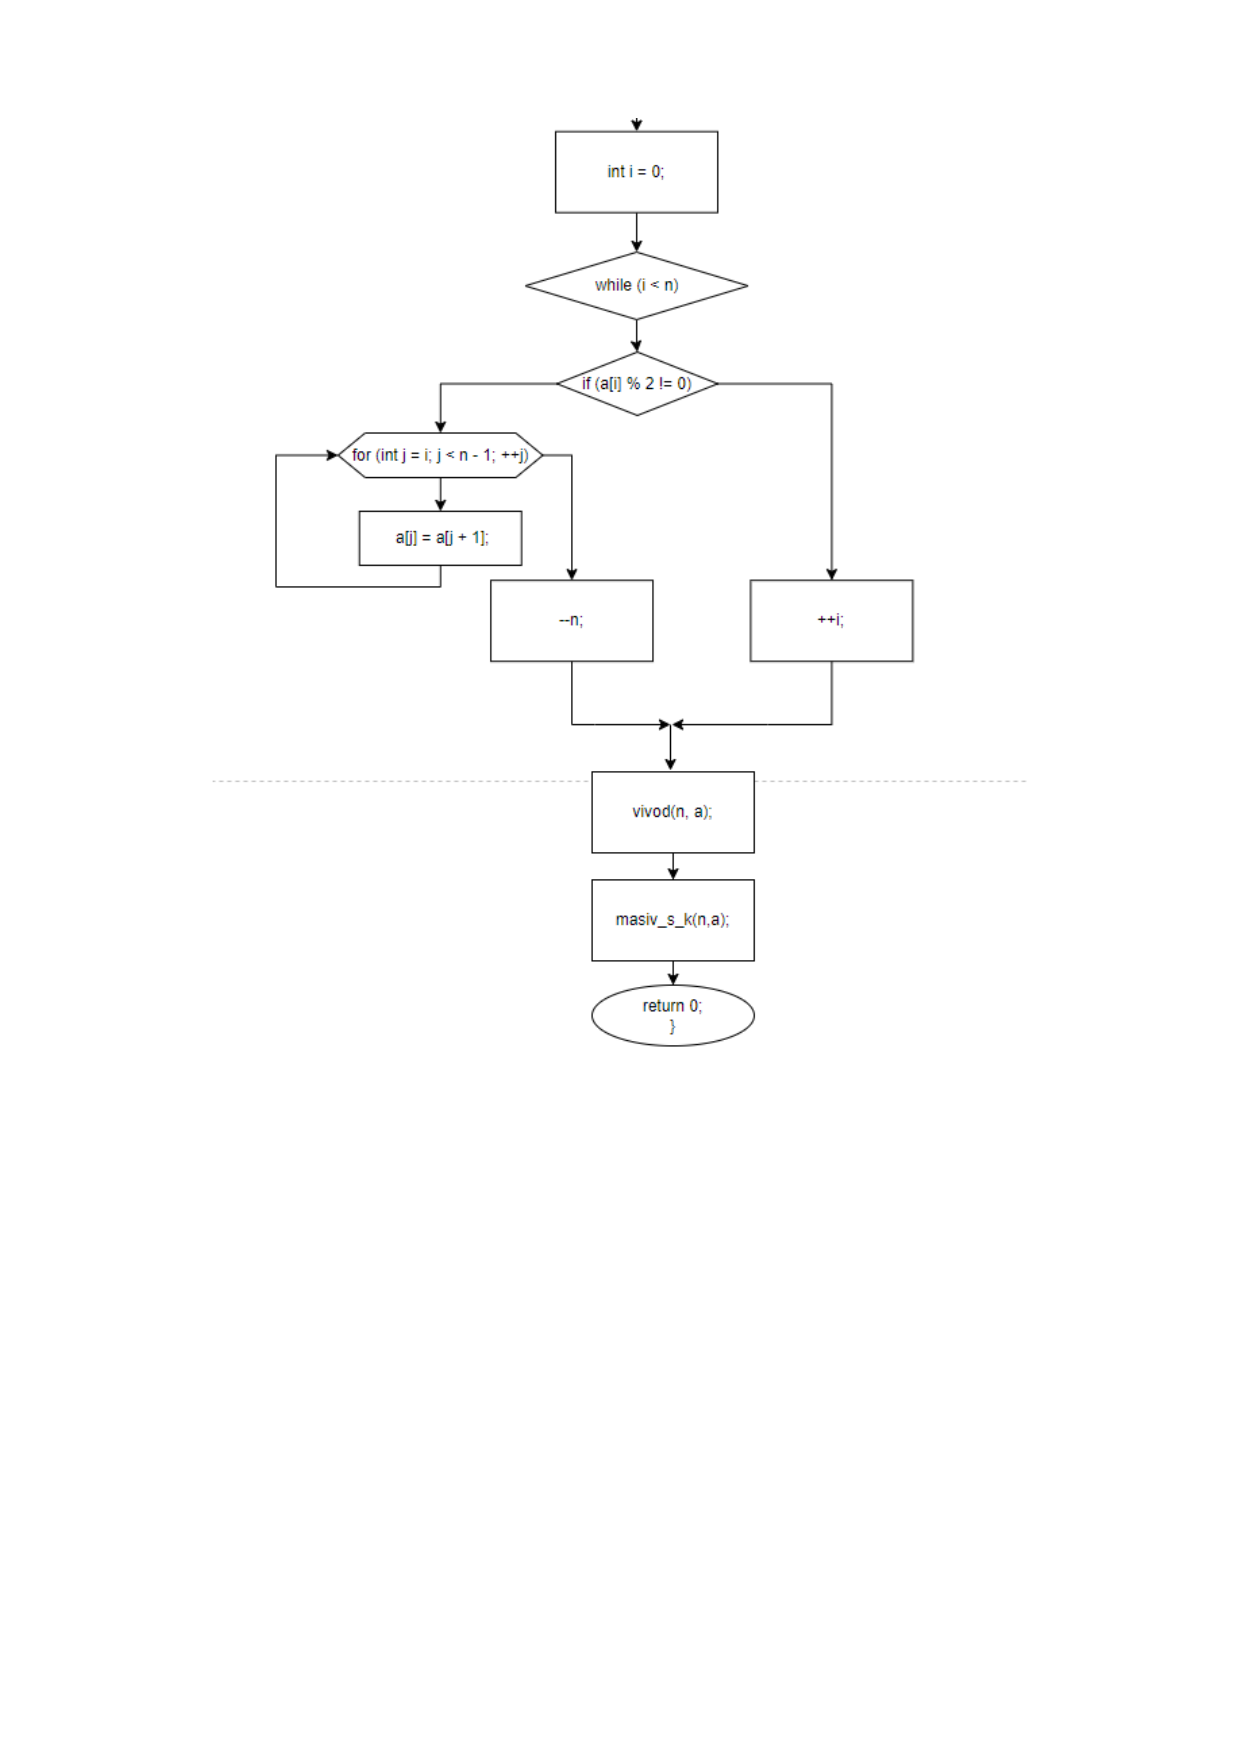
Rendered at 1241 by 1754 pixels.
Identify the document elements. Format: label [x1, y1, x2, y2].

picture [212, 118, 1028, 1067]
